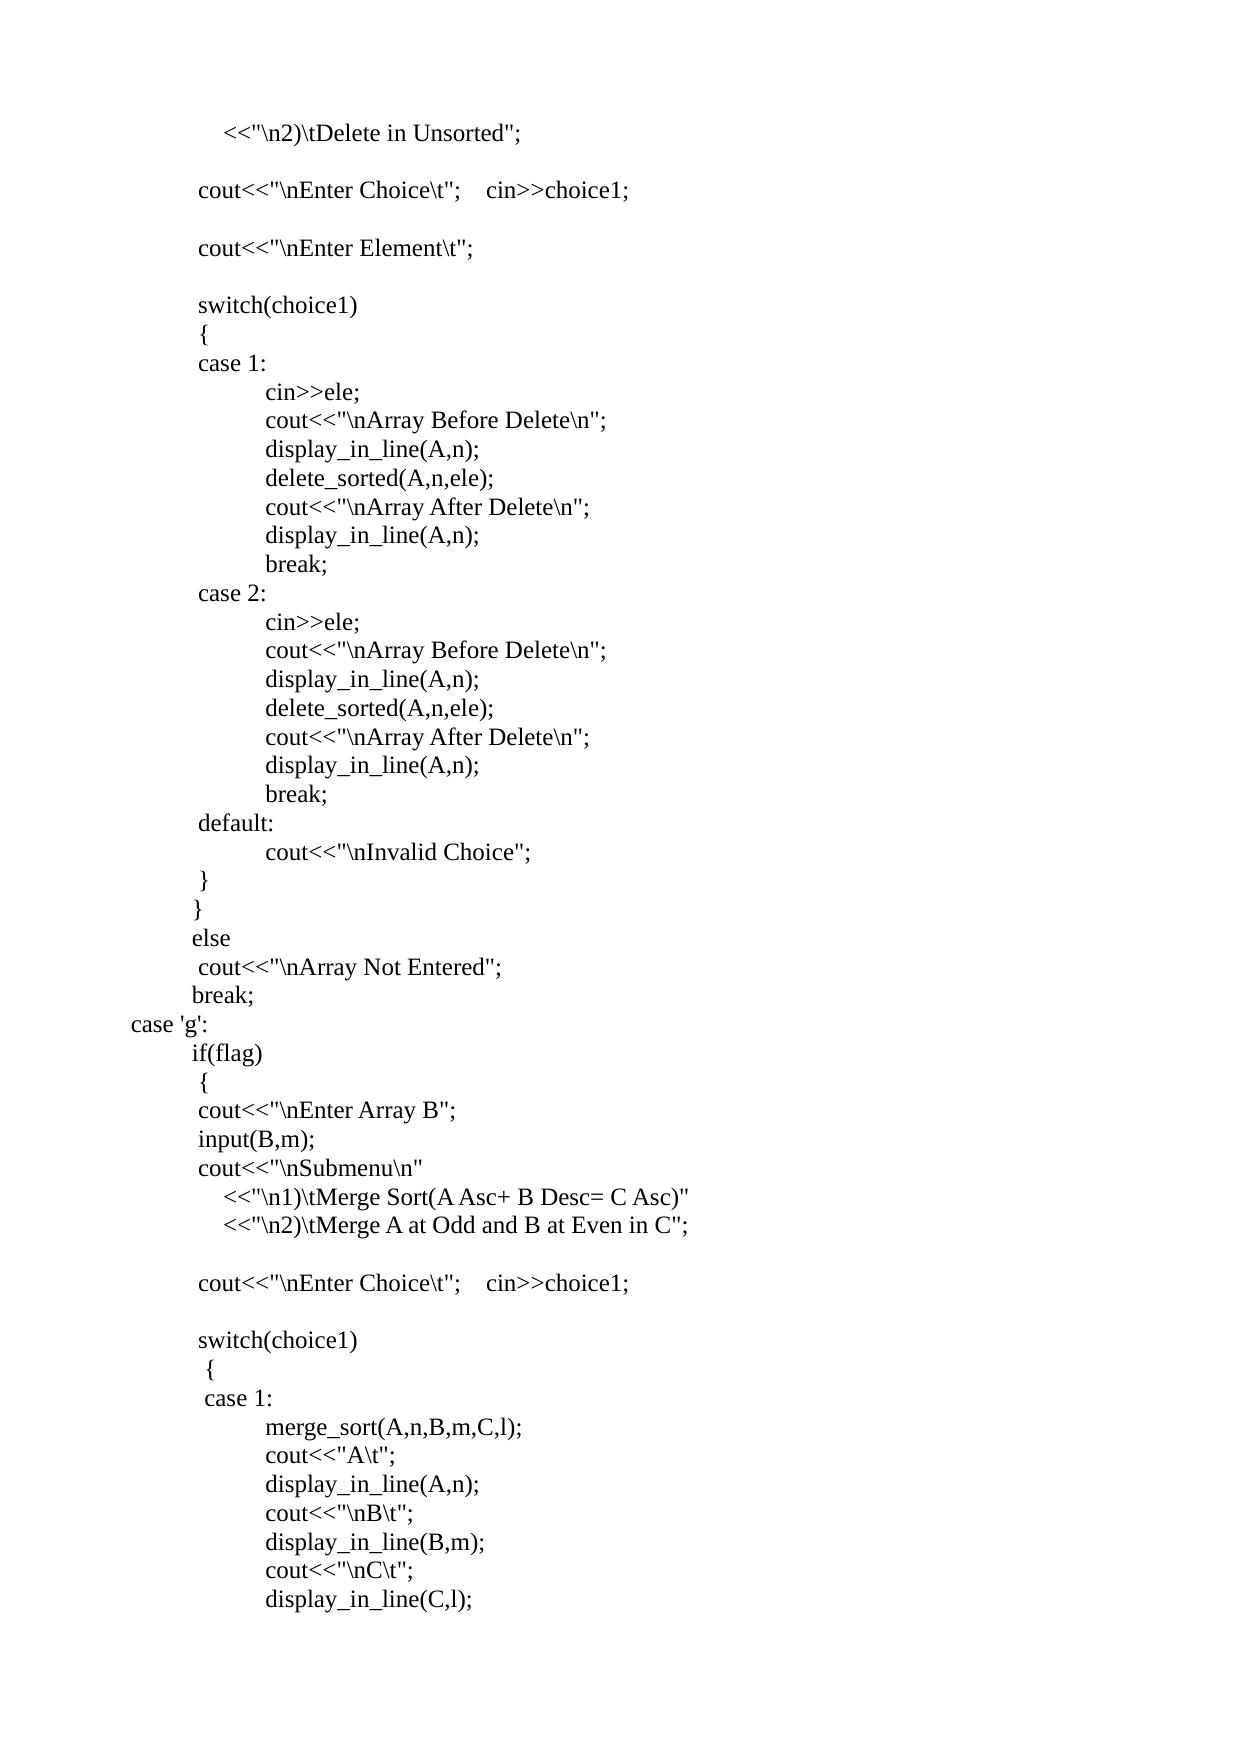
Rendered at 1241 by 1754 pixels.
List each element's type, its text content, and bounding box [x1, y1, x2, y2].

text else [118, 923, 1122, 952]
text display_in_line(A,n); [118, 664, 1122, 693]
text cout<<"A\t"; [118, 1441, 1122, 1469]
text { [118, 1354, 1122, 1383]
text cout<<"\nEnter Array B"; [118, 1096, 1122, 1124]
text } [118, 866, 1122, 894]
text { [118, 319, 1122, 348]
text cout<<"\nInvalid Choice"; [118, 837, 1122, 866]
text cin>>ele; [118, 377, 1122, 406]
text case 1: [118, 1383, 1122, 1412]
text break; [118, 981, 1122, 1009]
text case 1: [118, 348, 1122, 377]
text cin>>ele; [118, 607, 1122, 636]
text <<"\n2)\tMerge A at Odd and B at Even in C"; [118, 1211, 1122, 1239]
text delete_sorted(A,n,ele); [118, 463, 1122, 492]
text <<"\n2)\tDelete in Unsorted"; [118, 118, 1122, 147]
text { [118, 1067, 1122, 1096]
text cout<<"\nArray After Delete\n"; [118, 722, 1122, 751]
text delete_sorted(A,n,ele); [118, 693, 1122, 722]
text default: [118, 808, 1122, 837]
text cout<<"\nEnter Choice\t"; cin>>choice1; [118, 1268, 1122, 1297]
text switch(choice1) [118, 1326, 1122, 1354]
text <<"\n1)\tMerge Sort(A Asc+ B Desc= C Asc)" [118, 1182, 1122, 1211]
text } [118, 894, 1122, 923]
text display_in_line(A,n); [118, 1469, 1122, 1498]
text if(flag) [118, 1038, 1122, 1067]
text cout<<"\nArray Before Delete\n"; [118, 406, 1122, 434]
text cout<<"\nEnter Element\t"; [118, 233, 1122, 262]
text cout<<"\nSubmenu\n" [118, 1153, 1122, 1182]
text switch(choice1) [118, 291, 1122, 319]
text cout<<"\nArray Before Delete\n"; [118, 636, 1122, 664]
text merge_sort(A,n,B,m,C,l); [118, 1412, 1122, 1441]
text cout<<"\nC\t"; [118, 1556, 1122, 1584]
text cout<<"\nArray After Delete\n"; [118, 492, 1122, 521]
text break; [118, 549, 1122, 578]
text case 2: [118, 578, 1122, 607]
text cout<<"\nArray Not Entered"; [118, 952, 1122, 981]
text display_in_line(A,n); [118, 434, 1122, 463]
text display_in_line(A,n); [118, 751, 1122, 779]
text cout<<"\nEnter Choice\t"; cin>>choice1; [118, 176, 1122, 204]
text cout<<"\nB\t"; [118, 1498, 1122, 1527]
text display_in_line(A,n); [118, 521, 1122, 549]
text input(B,m); [118, 1124, 1122, 1153]
text display_in_line(B,m); [118, 1527, 1122, 1556]
text case 'g': [118, 1009, 1122, 1038]
text break; [118, 779, 1122, 808]
text display_in_line(C,l); [118, 1584, 1122, 1613]
